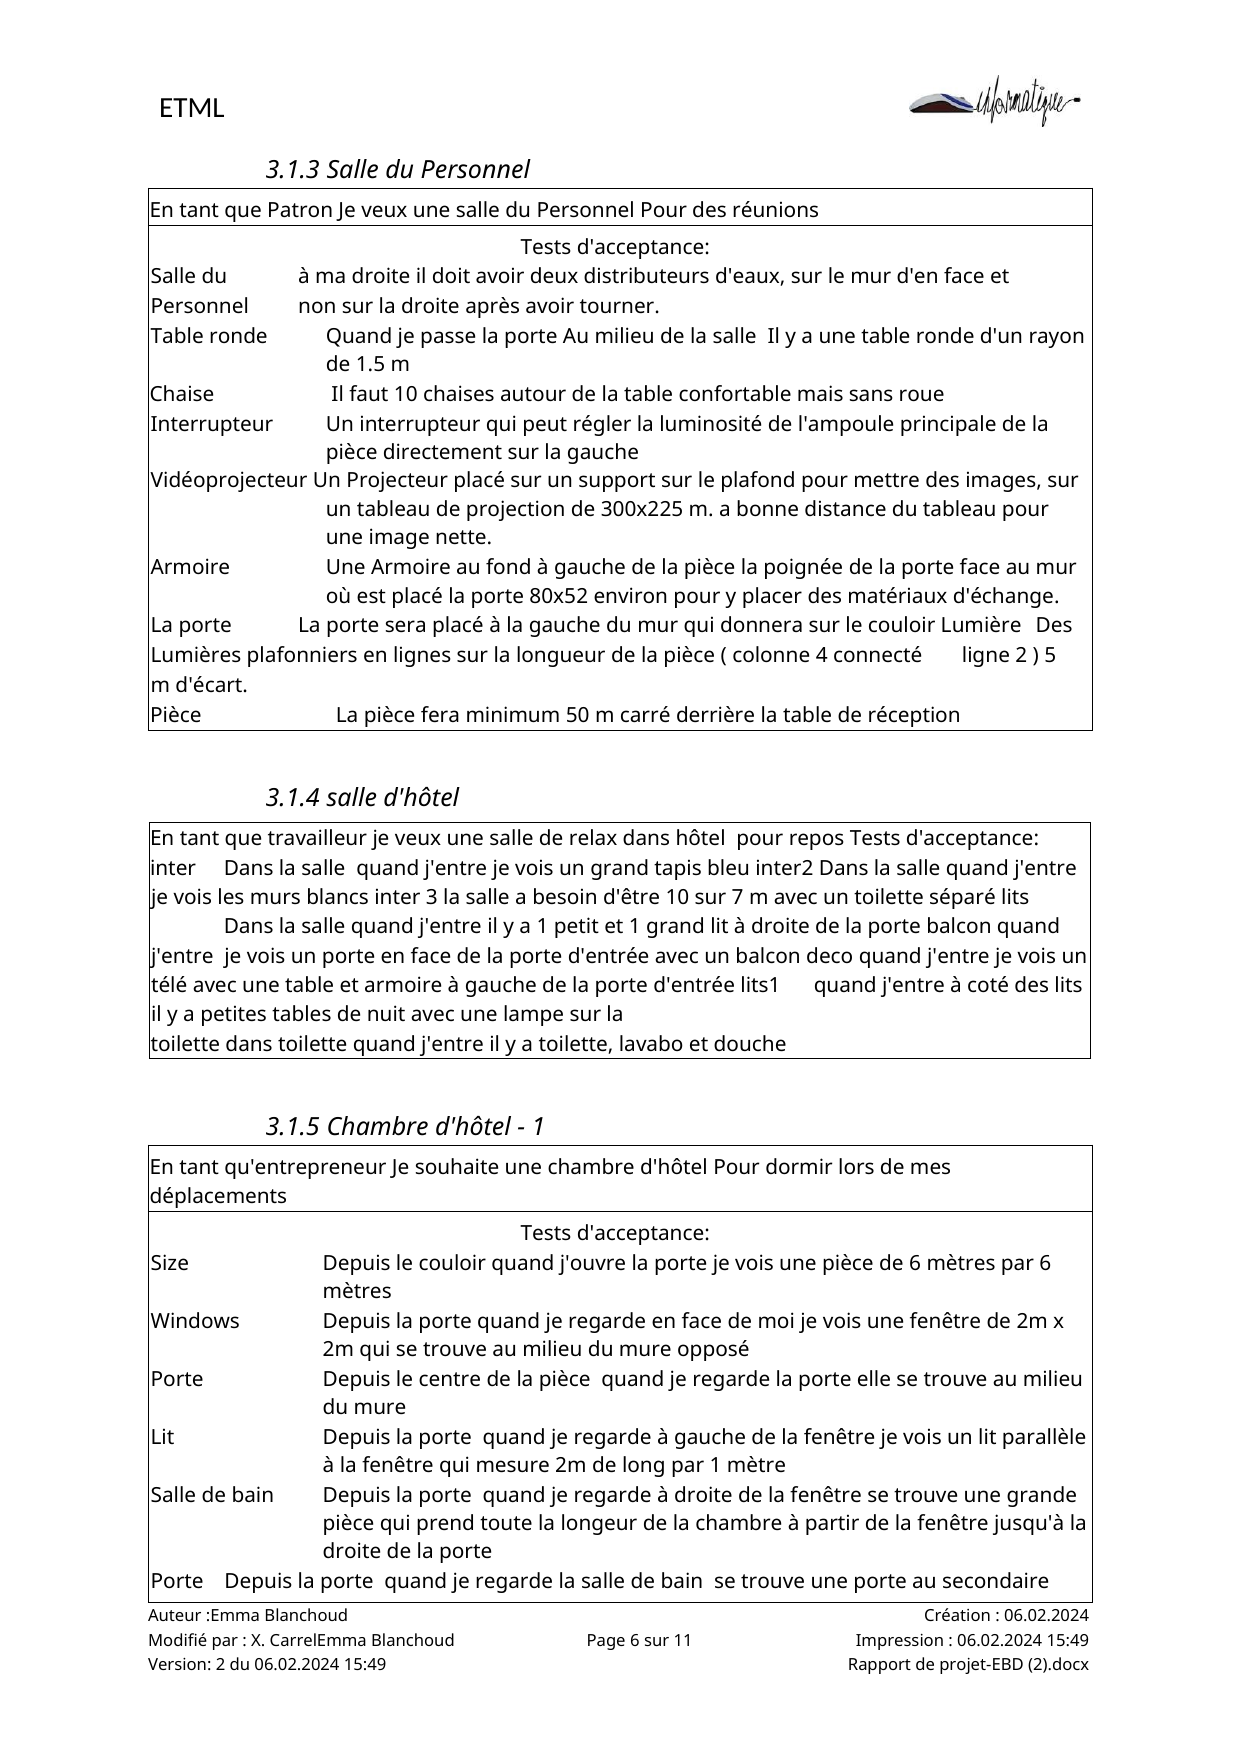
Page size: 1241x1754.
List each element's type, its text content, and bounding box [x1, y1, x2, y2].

table_cell Tests d'acceptance: Size Depuis le couloir quand j'ouvre la porte je vois une pièce de 6 mètres par 6 mètres Windows Depuis la porte quand je regarde en face de moi je vois une fenêtre de 2m x 2m qui se trouve au milieu du mure opposé Porte Depuis le centre de la pièce quand je regarde la porte elle se trouve au milieu du mure Lit Depuis la porte quand je regarde à gauche de la fenêtre je vois un lit parallèle à la fenêtre qui mesure 2m de long par 1 mètre Salle de bain Depuis la porte quand je regarde à droite de la fenêtre se trouve une grande pièce qui prend toute la longeur de la chambre à partir de la fenêtre jusqu'à la droite de la porte Porte Depuis la porte quand je regarde la salle de bain se trouve une porte au secondaire milieu du mure Contenu salle Depuis la porte de la salle de bain quand je regarde au fond dans le coin de bain à gauche se trouve une baignoire prenant la largeur de la salle (2 mètres par 1 mètre) Contenu salle Depuis la porte de la salle de bain quand je regarde au dans le coin à de bain - 2 droite je vois des toilettes avec un lavabo en face [149, 1212, 1092, 1602]
text En tant que travailleur je veux une salle de relax dans hôtel pour repos Tests d'acceptance: [150, 823, 1090, 851]
table_header En tant qu'entrepreneur Je souhaite une chambre d'hôtel Pour dormir lors de mes déplacements [149, 1146, 1092, 1211]
text toilette dans toilette quand j'entre il y a toilette, lavabo et douche [150, 1028, 1090, 1058]
subtitle 3.1.5 Chambre d'hôtel - 1 [265, 1109, 1093, 1143]
subtitle 3.1.3 Salle du Personnel [265, 152, 1093, 186]
table_header En tant que Patron Je veux une salle du Personnel Pour des réunions [149, 189, 1092, 224]
subtitle 3.1.4 salle d'hôtel [265, 779, 1093, 814]
text inter Dans la salle quand j'entre je vois un grand tapis bleu inter2 Dans la salle quand j'entre je vois les murs blancs inter 3 la salle a besoin d'être 10 sur 7 m avec un toilette séparé lits Dans la salle quand j'entre il y a 1 petit et 1 grand lit à droite de la porte balcon quand j'entre je vois un porte en face de la porte d'entrée avec un balcon deco quand j'entre je vois un télé avec une table et armoire à gauche de la porte d'entrée lits1 quand j'entre à coté des lits il y a petites tables de nuit avec une lampe sur la [150, 852, 1090, 1028]
table_cell Tests d'acceptance: Salle du à ma droite il doit avoir deux distributeurs d'eaux, sur le mur d'en face et Personnel non sur la droite après avoir tourner. Table ronde Quand je passe la porte Au milieu de la salle Il y a une table ronde d'un rayon de 1.5 m Chaise Il faut 10 chaises autour de la table confortable mais sans roue Interrupteur Un interrupteur qui peut régler la luminosité de l'ampoule principale de la pièce directement sur la gauche Vidéoprojecteur Un Projecteur placé sur un support sur le plafond pour mettre des images, sur un tableau de projection de 300x225 m. a bonne distance du tableau pour une image nette. Armoire Une Armoire au fond à gauche de la pièce la poignée de la porte face au mur où est placé la porte 80x52 environ pour y placer des matériaux d'échange. La porte La porte sera placé à la gauche du mur qui donnera sur le couloir Lumière Des Lumières plafonniers en lignes sur la longueur de la pièce ( colonne 4 connecté ligne 2 ) 5 m d'écart. Pièce La pièce fera minimum 50 m carré derrière la table de réception [149, 226, 1092, 730]
